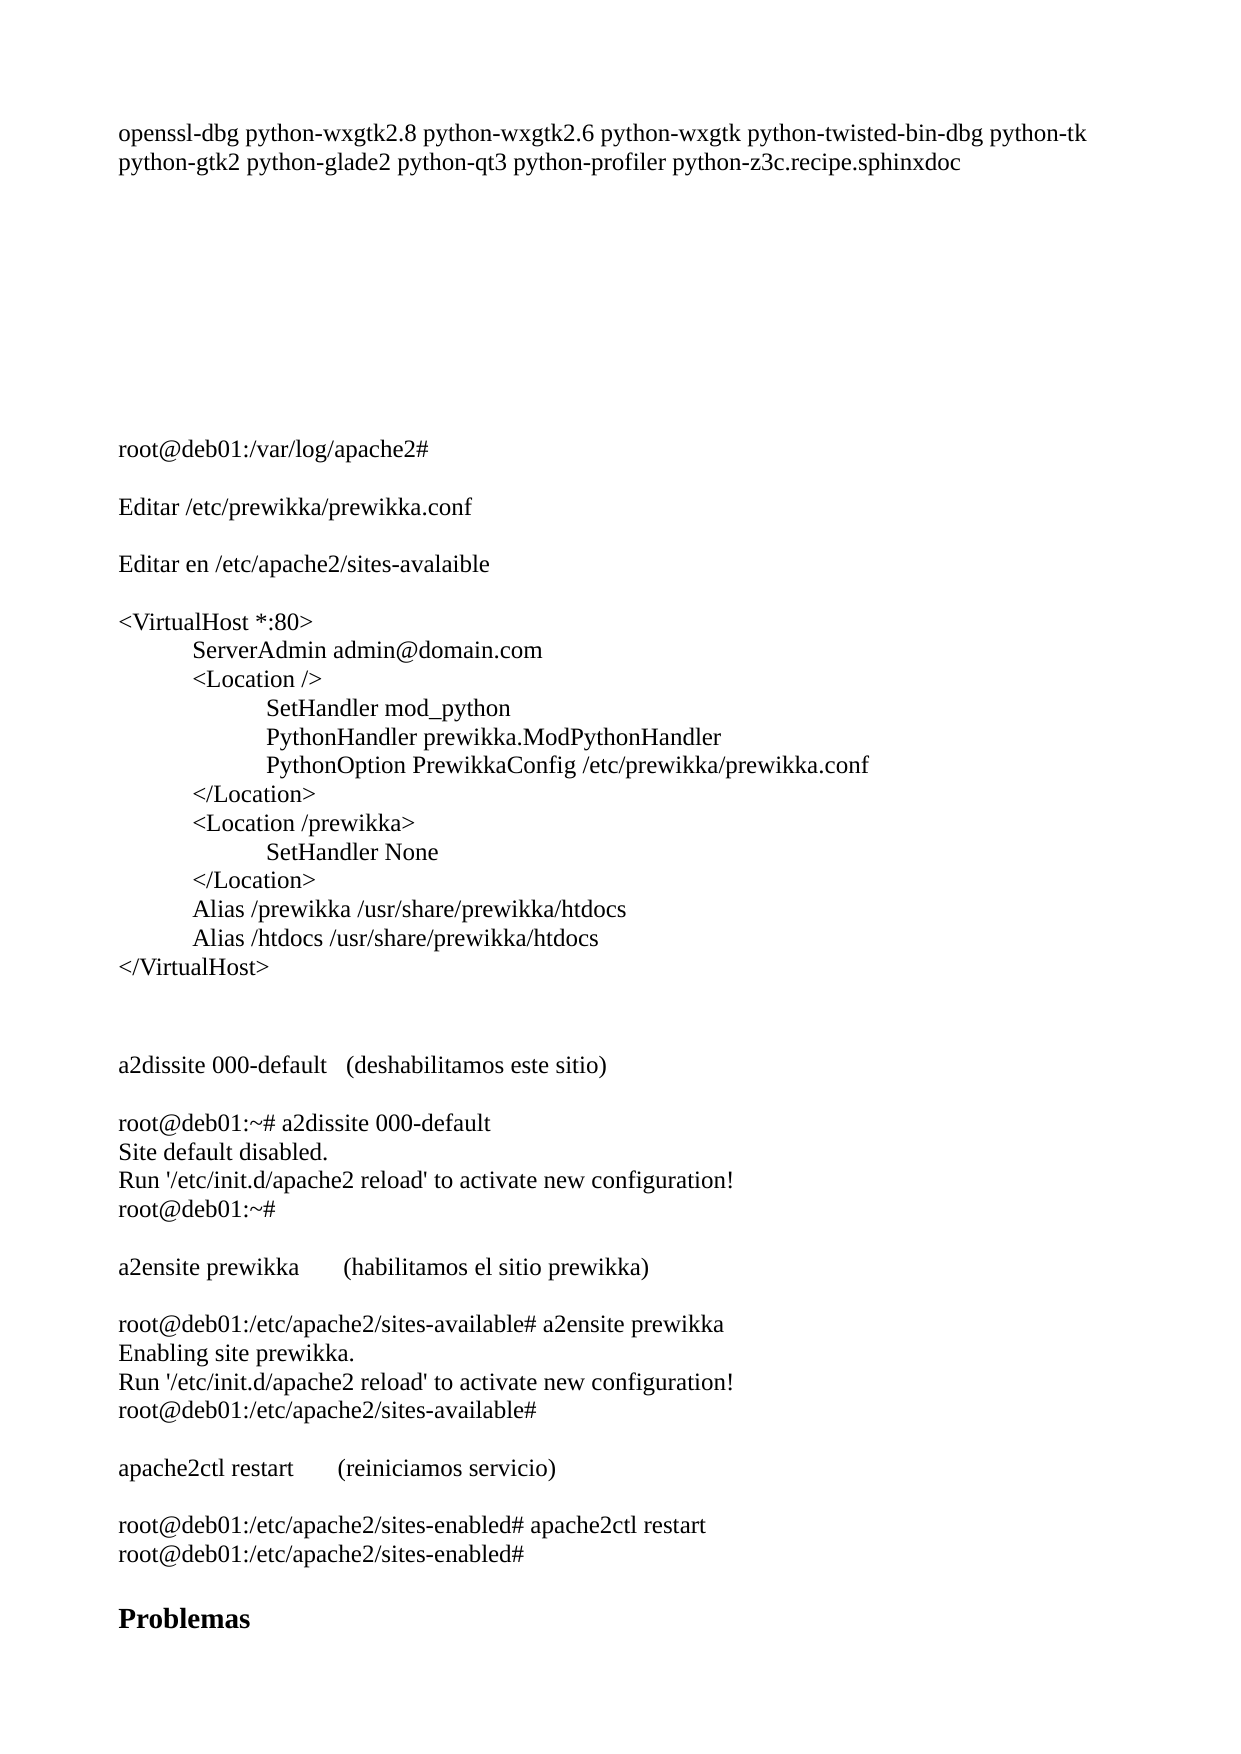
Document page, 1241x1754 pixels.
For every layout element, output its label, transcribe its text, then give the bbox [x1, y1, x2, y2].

text <VirtualHost *:80> [118, 607, 1122, 636]
text </VirtualHost> [118, 952, 1122, 981]
text Editar /etc/prewikka/prewikka.conf [118, 492, 1122, 521]
text root@deb01:/etc/apache2/sites-enabled# apache2ctl restart [118, 1511, 1122, 1539]
text Editar en /etc/apache2/sites-avalaible [118, 549, 1122, 578]
text root@deb01:/var/log/apache2# [118, 434, 1122, 463]
text Alias /prewikka /usr/share/prewikka/htdocs [118, 894, 1122, 923]
text </Location> [118, 779, 1122, 808]
text Run '/etc/init.d/apache2 reload' to activate new configuration! [118, 1367, 1122, 1396]
text SetHandler None [118, 837, 1122, 866]
text a2ensite prewikka (habilitamos el sitio prewikka) [118, 1252, 1122, 1281]
text Alias /htdocs /usr/share/prewikka/htdocs [118, 923, 1122, 952]
text root@deb01:~# a2dissite 000-default [118, 1108, 1122, 1137]
text a2dissite 000-default (deshabilitamos este sitio) [118, 1051, 1122, 1079]
text root@deb01:~# [118, 1194, 1122, 1223]
text Problemas [118, 1602, 1122, 1635]
text Enabling site prewikka. [118, 1338, 1122, 1367]
text ServerAdmin admin@domain.com [118, 636, 1122, 664]
text SetHandler mod_python [118, 693, 1122, 722]
text root@deb01:/etc/apache2/sites-available# a2ensite prewikka [118, 1309, 1122, 1338]
text PythonOption PrewikkaConfig /etc/prewikka/prewikka.conf [118, 751, 1122, 779]
text root@deb01:/etc/apache2/sites-available# [118, 1396, 1122, 1424]
text openssl-dbg python-wxgtk2.8 python-wxgtk2.6 python-wxgtk python-twisted-bin-dbg python-tk python-gtk2 python-glade2 python-qt3 python-profiler python-z3c.recipe.sphinxdoc [118, 118, 1122, 176]
text root@deb01:/etc/apache2/sites-enabled# [118, 1539, 1122, 1568]
text apache2ctl restart (reiniciamos servicio) [118, 1453, 1122, 1482]
text Run '/etc/init.d/apache2 reload' to activate new configuration! [118, 1166, 1122, 1194]
text <Location /> [118, 664, 1122, 693]
text PythonHandler prewikka.ModPythonHandler [118, 722, 1122, 751]
text </Location> [118, 866, 1122, 894]
text Site default disabled. [118, 1137, 1122, 1166]
text <Location /prewikka> [118, 808, 1122, 837]
